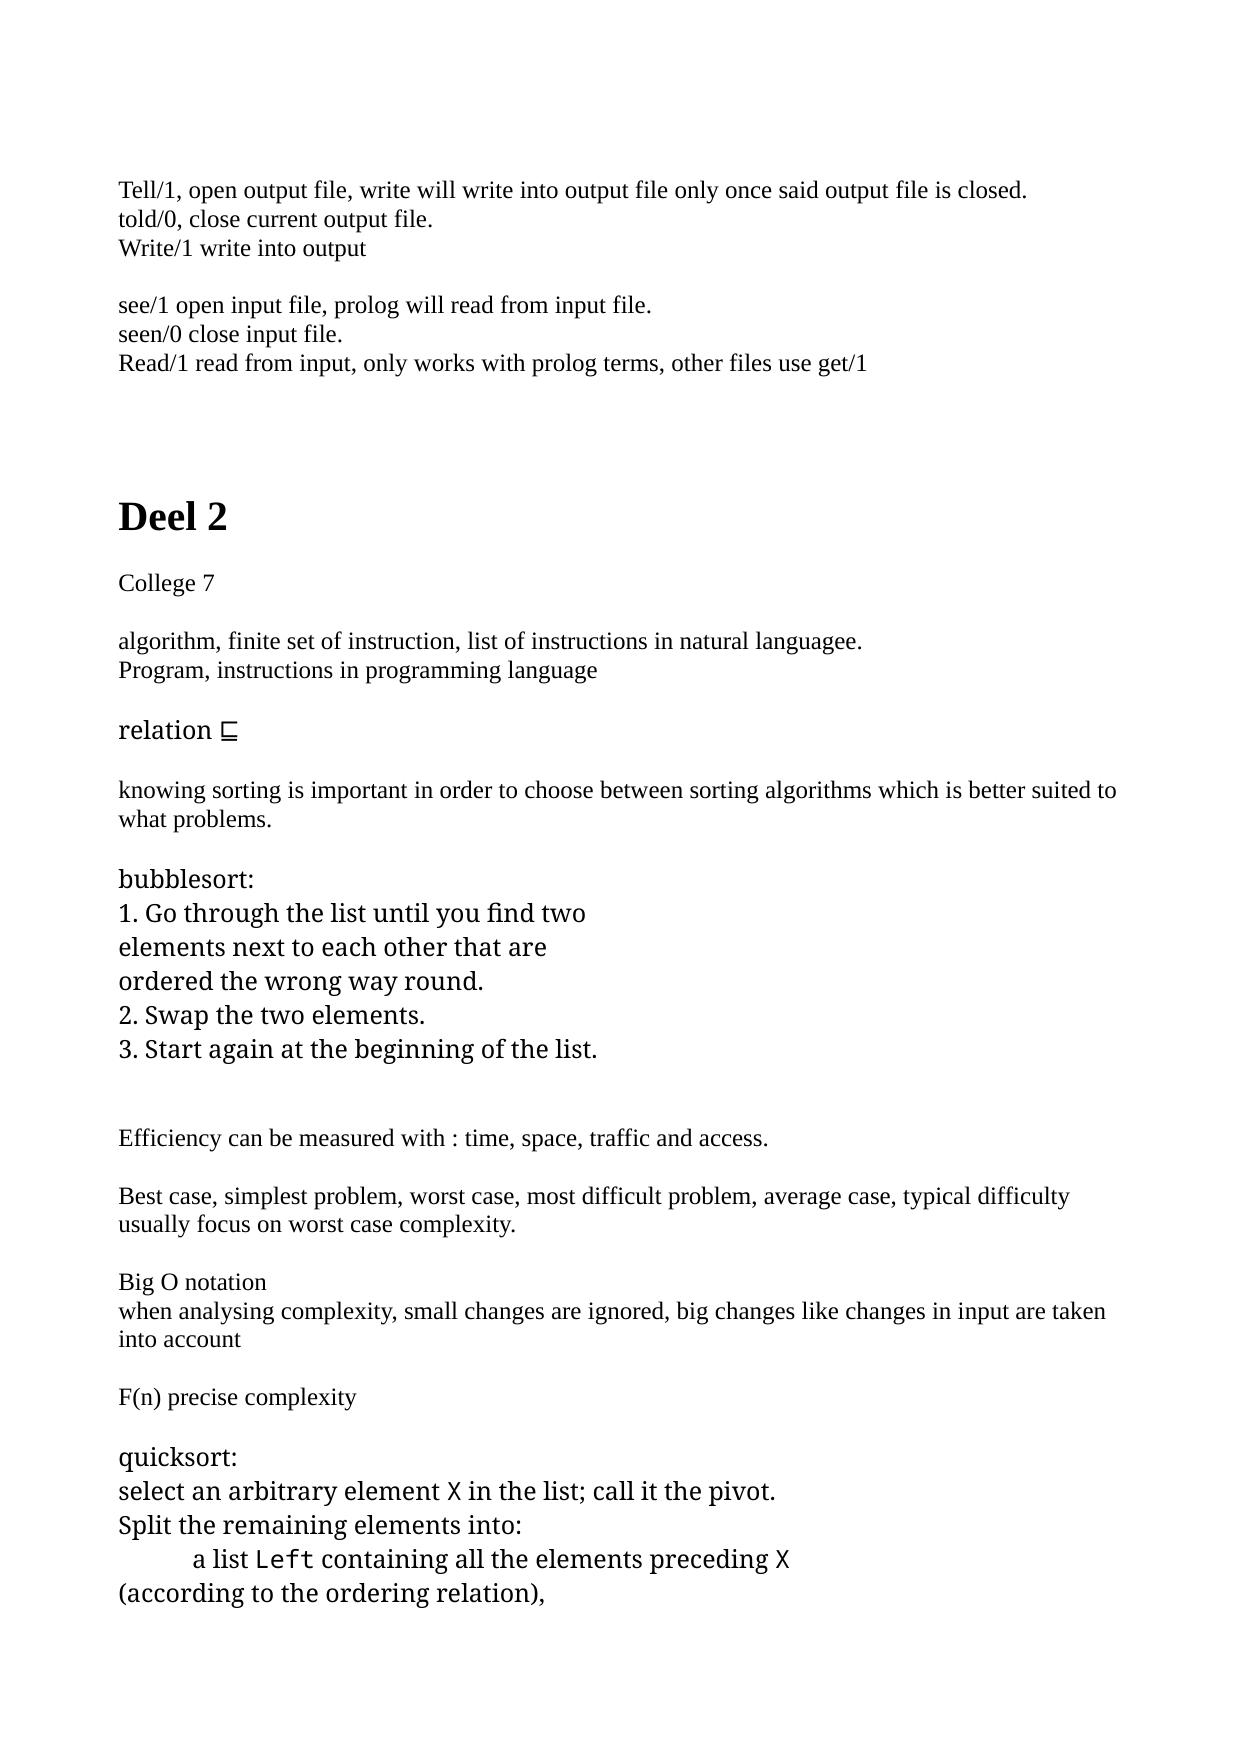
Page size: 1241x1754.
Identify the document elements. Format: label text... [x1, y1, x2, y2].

text Deel 2 [118, 492, 1122, 540]
text Tell/1, open output file, write will write into output file only once said output file is closed. [118, 176, 1122, 204]
text bubblesort: 1. Go through the list until you find two elements next to each other that are ordered the wrong way round. 2. Swap the two elements. 3. Start again at the beginning of the list. [118, 861, 1122, 1066]
text seen/0 close input file. [118, 319, 1122, 348]
text College 7 [118, 568, 1122, 597]
text F(n) precise complexity [118, 1382, 1122, 1411]
text usually focus on worst case complexity. [118, 1209, 1122, 1238]
text Best case, simplest problem, worst case, most difficult problem, average case, typical difficulty [118, 1181, 1122, 1209]
text Read/1 read from input, only works with prolog terms, other files use get/1 [118, 348, 1122, 377]
text relation ⊑ [118, 712, 1122, 746]
text Efficiency can be measured with : time, space, traffic and access. [118, 1123, 1122, 1152]
text when analysing complexity, small changes are ignored, big changes like changes in input are taken into account [118, 1296, 1122, 1353]
text Write/1 write into output [118, 233, 1122, 262]
text told/0, close current output file. [118, 204, 1122, 233]
text knowing sorting is important in order to choose between sorting algorithms which is better suited to what problems. [118, 775, 1122, 833]
text algorithm, finite set of instruction, list of instructions in natural languagee. [118, 626, 1122, 655]
text Big O notation [118, 1267, 1122, 1296]
text Program, instructions in programming language [118, 655, 1122, 683]
text see/1 open input file, prolog will read from input file. [118, 291, 1122, 319]
text quicksort: select an arbitrary element X in the list; call it the pivot. Split the remaining elements into: a list Left containing all the elements preceding X (according to the ordering relation), [118, 1439, 1122, 1610]
